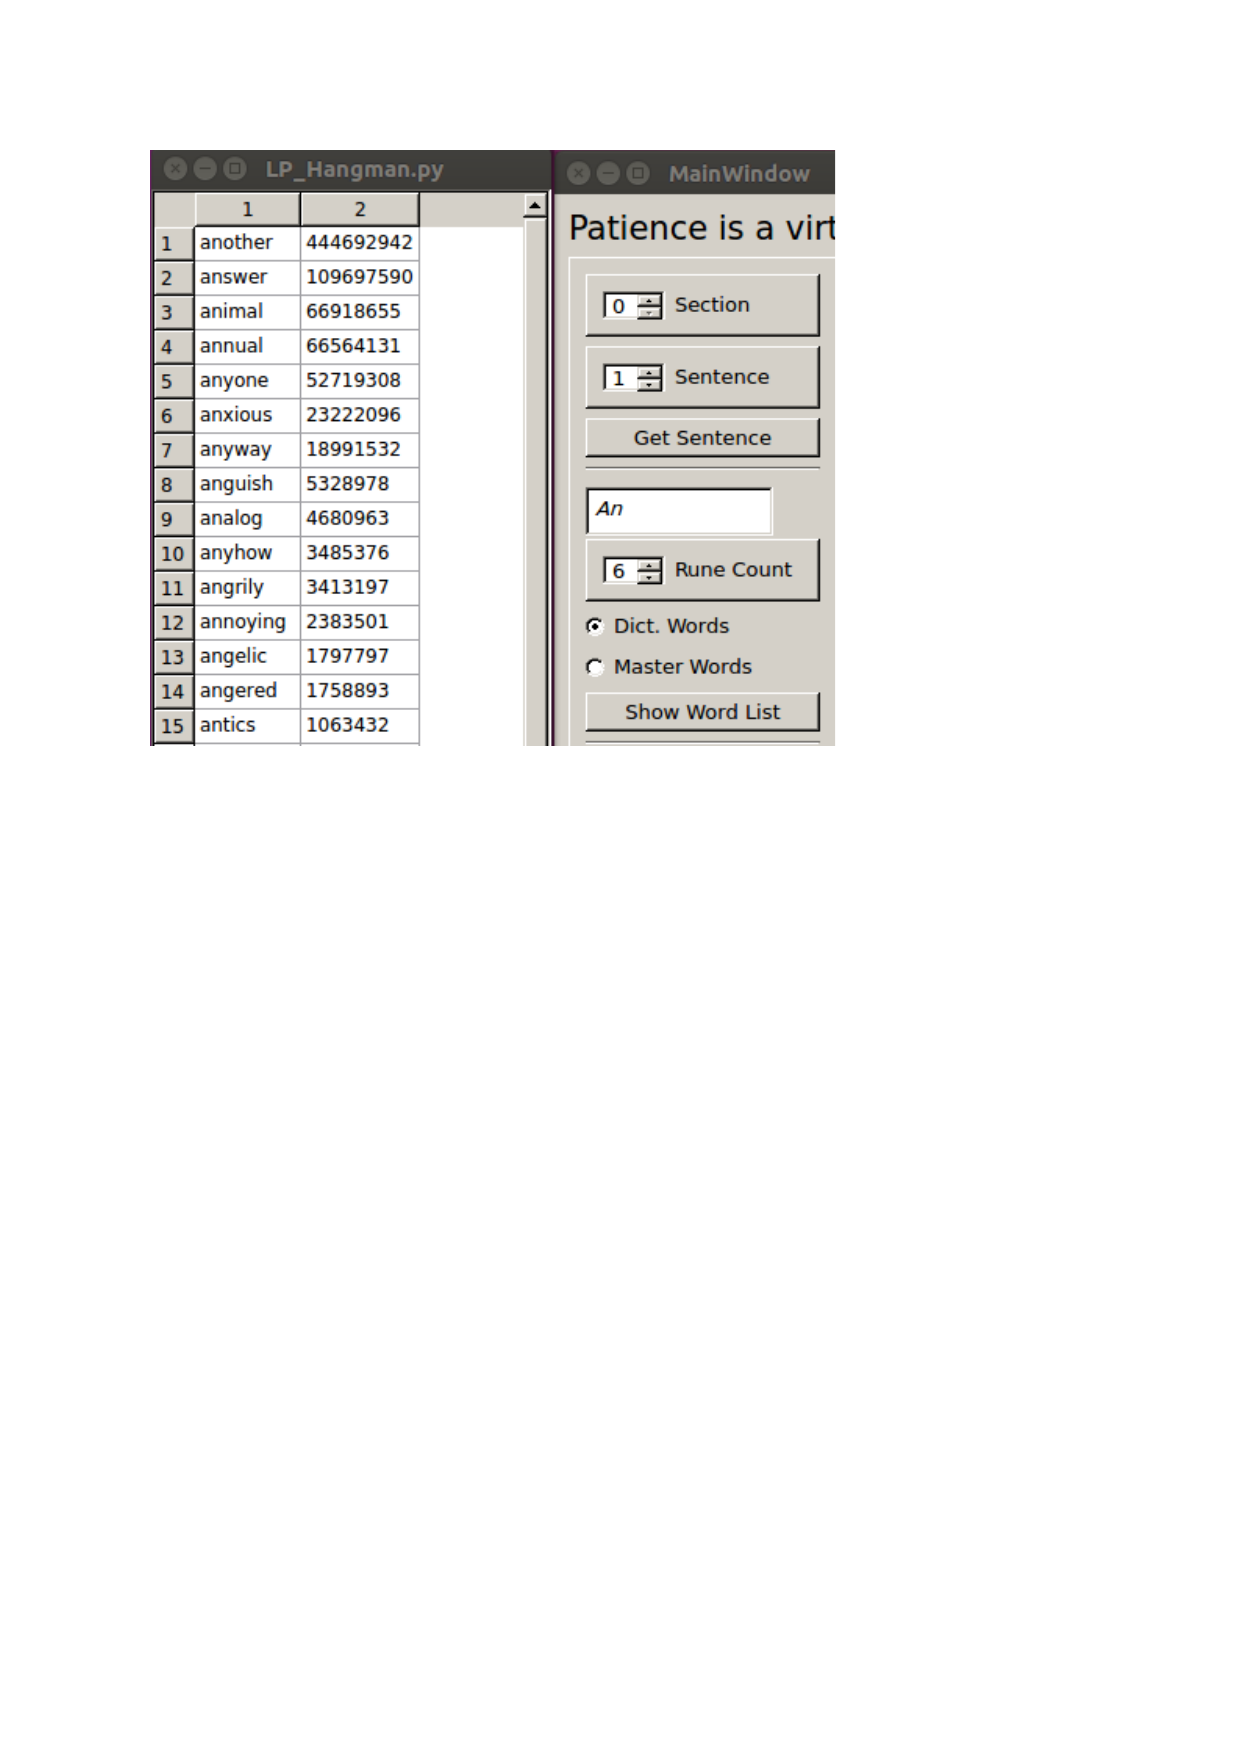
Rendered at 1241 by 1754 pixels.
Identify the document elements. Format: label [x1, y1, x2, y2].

picture [150, 150, 836, 746]
